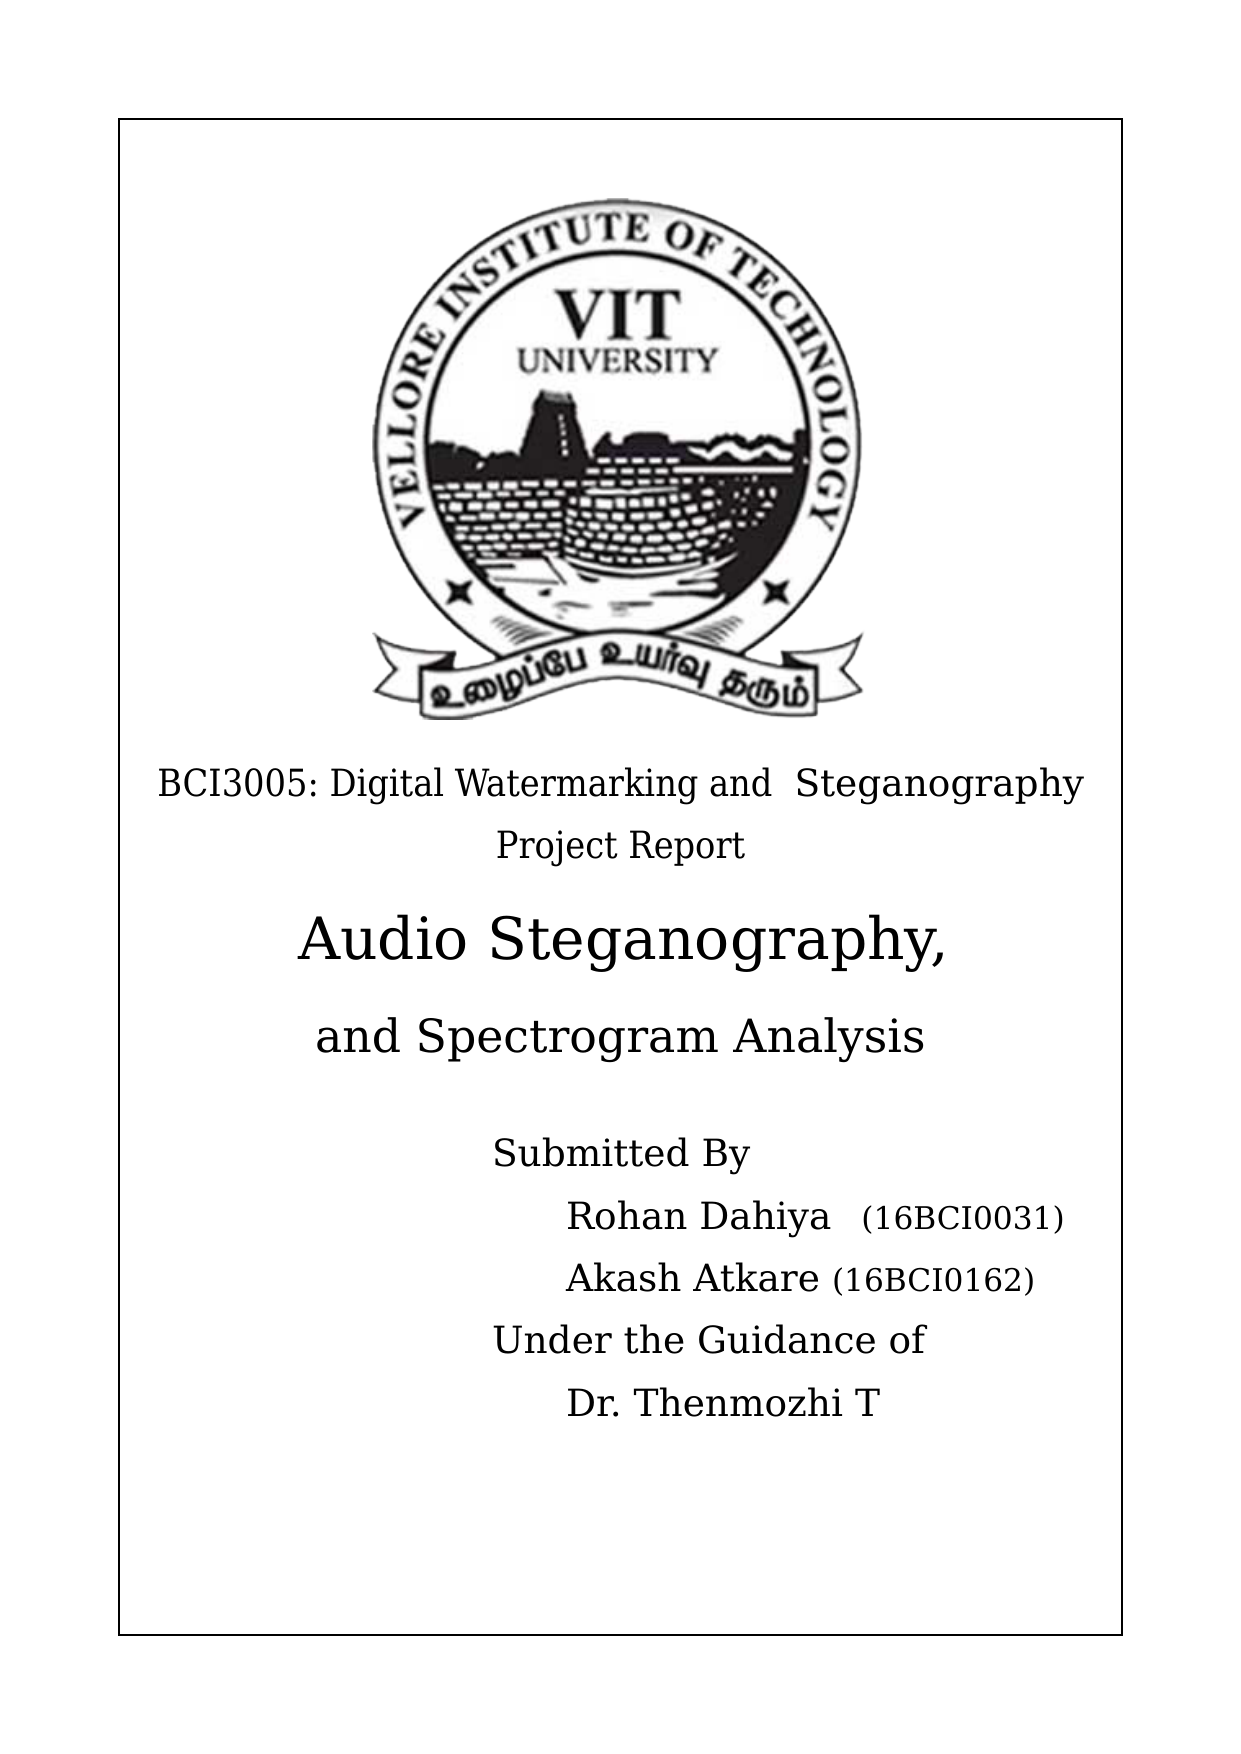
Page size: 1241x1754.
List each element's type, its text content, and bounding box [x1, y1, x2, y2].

subtitle Under the Guidance of [123, 1319, 1083, 1363]
subtitle Rohan Dahiya (16BCI0031) [123, 1194, 1118, 1238]
title and Spectrogram Analysis [123, 1010, 1118, 1064]
subtitle Akash Atkare (16BCI0162) [123, 1257, 1118, 1300]
title Audio Steganography, [235, 905, 1012, 973]
picture [372, 198, 869, 720]
subtitle BCI3005: Digital Watermarking and Steganography [123, 761, 1118, 805]
subtitle Project Report [123, 824, 1118, 867]
subtitle Submitted By [123, 1132, 1118, 1176]
subtitle Dr. Thenmozhi T [123, 1382, 1083, 1425]
